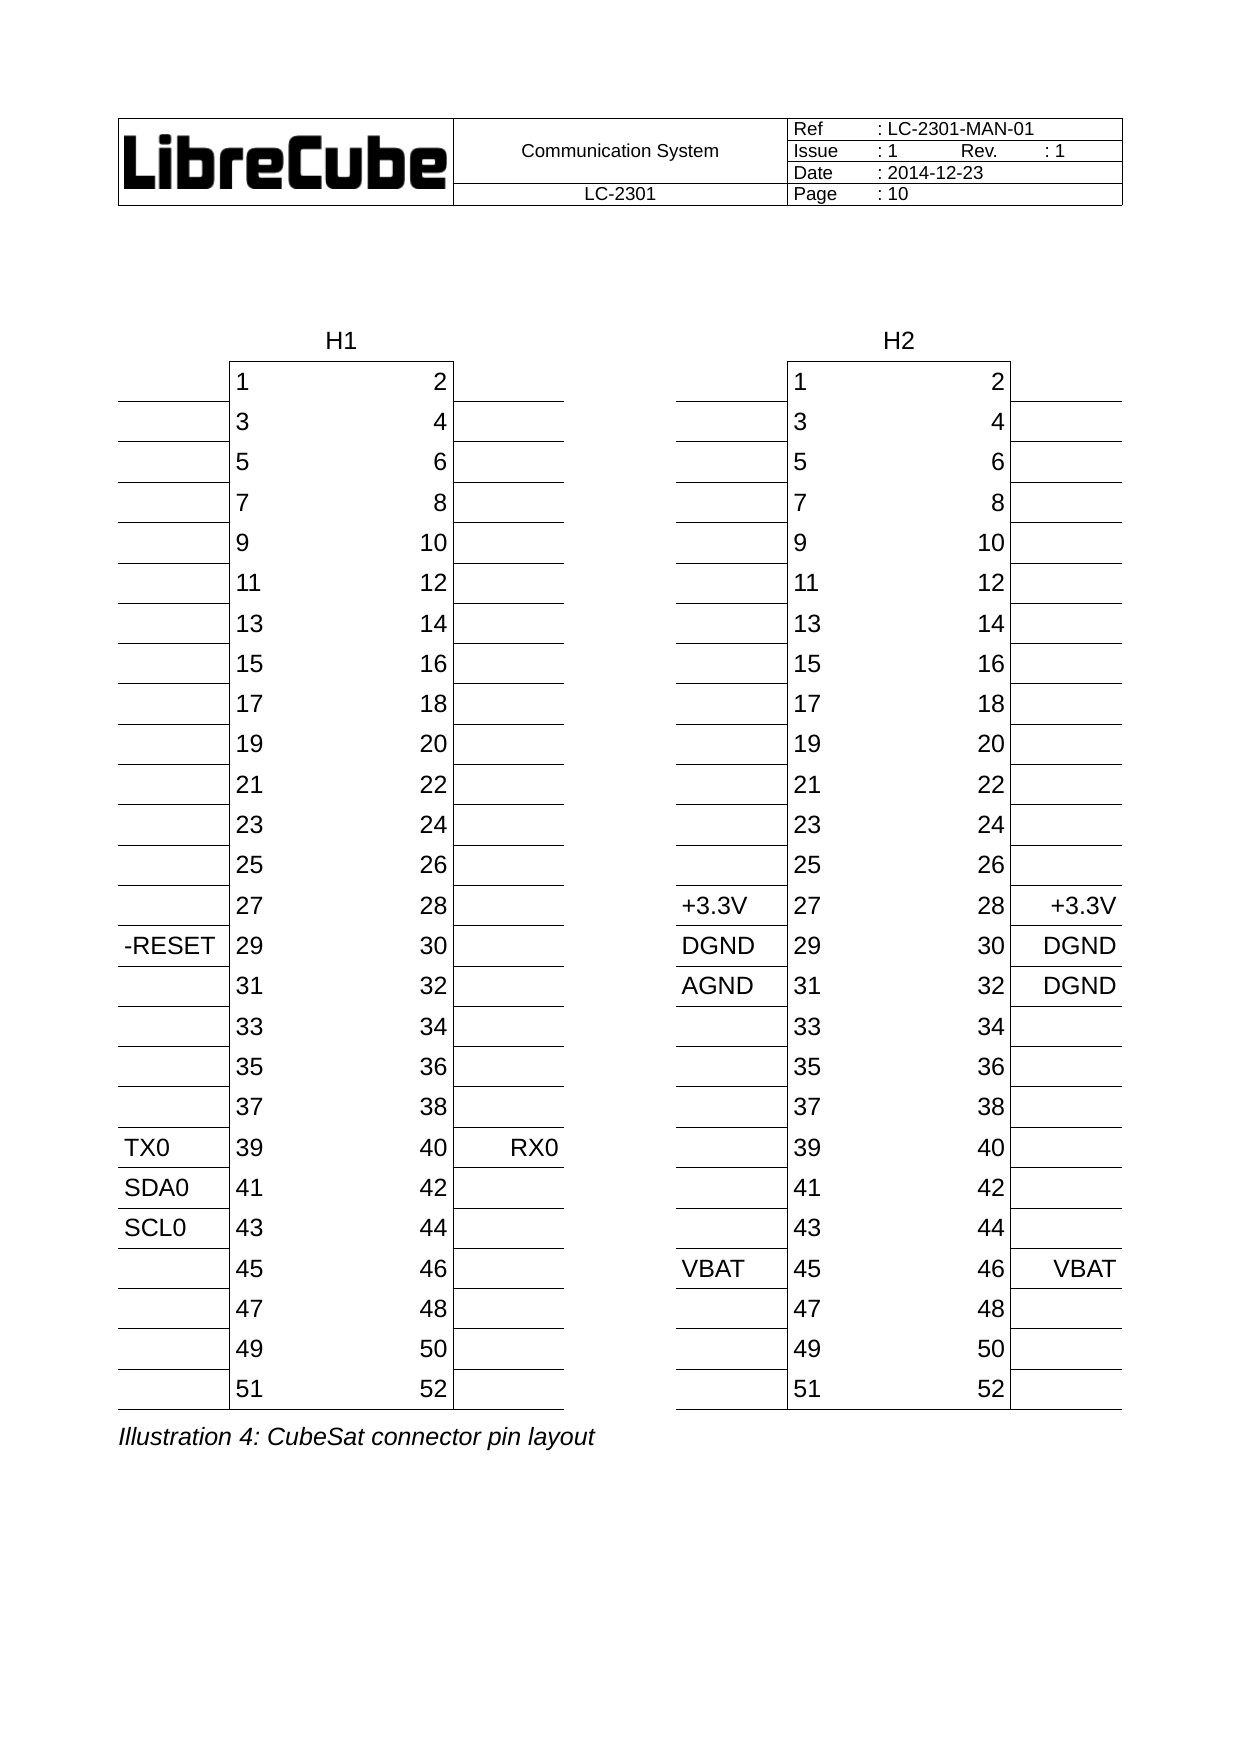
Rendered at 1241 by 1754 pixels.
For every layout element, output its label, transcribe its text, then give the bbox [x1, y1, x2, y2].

table_cell 9 [788, 522, 899, 562]
table_cell [676, 846, 787, 885]
table_cell 25 [788, 845, 899, 885]
table_cell [676, 1209, 787, 1248]
table_cell [564, 1328, 676, 1369]
table_cell [454, 604, 564, 643]
table_cell 50 [341, 1328, 453, 1369]
table_cell [676, 483, 787, 522]
table_cell [118, 967, 229, 1006]
table_cell [118, 1329, 229, 1369]
table_cell 19 [788, 724, 899, 764]
table_cell [564, 563, 676, 603]
table_cell [676, 1370, 787, 1409]
table_cell 34 [341, 1006, 453, 1046]
table_cell DGND [676, 926, 787, 966]
table_cell [454, 1249, 564, 1288]
table_cell [564, 683, 676, 724]
table_cell 33 [230, 1006, 341, 1046]
table_cell [118, 765, 229, 804]
table_cell 11 [230, 563, 341, 603]
table_cell [454, 1047, 564, 1086]
table_cell 8 [899, 482, 1010, 522]
table_cell [118, 725, 229, 764]
table_cell [454, 967, 564, 1006]
table_cell 23 [230, 804, 341, 844]
table_cell 36 [341, 1046, 453, 1086]
table_cell 32 [899, 966, 1010, 1006]
table_cell [454, 846, 564, 885]
table_cell [564, 1288, 676, 1328]
table_cell DGND [1011, 926, 1122, 966]
table_cell 33 [788, 1006, 899, 1046]
table_cell 31 [788, 966, 899, 1006]
table_cell [676, 765, 787, 804]
table_cell [1011, 1128, 1122, 1167]
table_cell 46 [899, 1248, 1010, 1288]
table_cell AGND [676, 967, 787, 1006]
table_cell 46 [341, 1248, 453, 1288]
table_cell [118, 1007, 229, 1046]
table_cell [118, 564, 229, 603]
table_cell [676, 805, 787, 844]
table_cell 52 [899, 1369, 1010, 1409]
table_cell 20 [899, 724, 1010, 764]
table_cell 7 [788, 482, 899, 522]
table_cell [454, 1087, 564, 1127]
table_cell 29 [788, 925, 899, 966]
table_cell [564, 845, 676, 885]
table_cell TX0 [118, 1128, 229, 1167]
table_cell [454, 1329, 564, 1369]
table_cell [1011, 765, 1122, 804]
table_cell [564, 1127, 676, 1167]
table_cell 47 [788, 1288, 899, 1328]
table_cell [676, 1047, 787, 1086]
table_header H2 [787, 321, 1010, 361]
table_cell [1011, 523, 1122, 562]
table_cell [564, 1006, 676, 1046]
table_cell [1011, 1087, 1122, 1127]
table_cell 22 [341, 764, 453, 804]
table_cell 18 [341, 683, 453, 724]
table_cell VBAT [1011, 1249, 1122, 1288]
table_cell [1011, 1007, 1122, 1046]
table_cell 27 [788, 885, 899, 925]
table_cell [564, 1248, 676, 1288]
table_cell [1011, 725, 1122, 764]
table_cell 17 [230, 683, 341, 724]
table_cell 12 [341, 563, 453, 603]
table_header [453, 321, 564, 361]
table_cell 11 [788, 563, 899, 603]
table_cell [564, 643, 676, 683]
table_cell [676, 1289, 787, 1328]
table_cell 3 [788, 401, 899, 441]
table_cell 10 [341, 522, 453, 562]
table_cell [454, 564, 564, 603]
table_cell [564, 1208, 676, 1248]
table_cell 20 [341, 724, 453, 764]
table_cell [118, 483, 229, 522]
table_cell 14 [341, 603, 453, 643]
table_header [676, 321, 787, 361]
table_cell [676, 361, 787, 401]
table_cell 49 [230, 1328, 341, 1369]
table_cell [564, 925, 676, 966]
table_cell [118, 1047, 229, 1086]
table_cell 44 [899, 1208, 1010, 1248]
table_cell 6 [899, 441, 1010, 482]
table_cell [454, 725, 564, 764]
table_cell 37 [788, 1086, 899, 1127]
table_cell [118, 1087, 229, 1127]
table_cell [564, 1086, 676, 1127]
table_cell [1011, 442, 1122, 482]
table_cell [564, 1046, 676, 1086]
table_cell [1011, 402, 1122, 441]
table_cell [1011, 604, 1122, 643]
table_cell +3.3V [676, 886, 787, 925]
table_cell [454, 926, 564, 966]
table_cell [118, 442, 229, 482]
table_cell [118, 604, 229, 643]
table_cell 48 [899, 1288, 1010, 1328]
table_cell 4 [899, 401, 1010, 441]
table_cell [118, 523, 229, 562]
table_cell 41 [230, 1167, 341, 1207]
table_cell 1 [788, 362, 899, 401]
table_cell 51 [788, 1369, 899, 1409]
table_cell DGND [1011, 967, 1122, 1006]
table_cell [1011, 361, 1122, 401]
table_cell 42 [899, 1167, 1010, 1207]
table_cell 15 [788, 643, 899, 683]
table_cell [118, 684, 229, 724]
table_cell 31 [230, 966, 341, 1006]
table_cell 27 [230, 885, 341, 925]
table_cell [454, 1209, 564, 1248]
table_cell 19 [230, 724, 341, 764]
table_cell 15 [230, 643, 341, 683]
table_cell 7 [230, 482, 341, 522]
table_cell RX0 [454, 1128, 564, 1167]
table_cell -RESET [118, 926, 229, 966]
table_cell 2 [899, 362, 1010, 401]
table_header H1 [230, 321, 453, 361]
table_cell 35 [230, 1046, 341, 1086]
table_cell [1011, 1168, 1122, 1207]
table_cell 39 [230, 1127, 341, 1167]
table_header [564, 321, 676, 361]
table_cell 29 [230, 925, 341, 966]
table_cell 24 [341, 804, 453, 844]
table_cell [676, 1329, 787, 1369]
table_cell [564, 885, 676, 925]
table_cell [454, 684, 564, 724]
table_cell 39 [788, 1127, 899, 1167]
table_cell SDA0 [118, 1168, 229, 1207]
table_cell [676, 1087, 787, 1127]
table_cell [1011, 1329, 1122, 1369]
table_cell [454, 765, 564, 804]
table_cell 38 [899, 1086, 1010, 1127]
table_cell 13 [788, 603, 899, 643]
table_cell [454, 483, 564, 522]
table_cell 48 [341, 1288, 453, 1328]
table_cell [676, 1007, 787, 1046]
table_cell 13 [230, 603, 341, 643]
table_cell 43 [788, 1208, 899, 1248]
table_cell 38 [341, 1086, 453, 1127]
table_cell [118, 1370, 229, 1409]
table_cell [564, 361, 676, 401]
table_cell [564, 966, 676, 1006]
table_cell [1011, 483, 1122, 522]
table_cell 42 [341, 1167, 453, 1207]
table_cell [676, 604, 787, 643]
table_cell [1011, 805, 1122, 844]
table_cell [564, 724, 676, 764]
table_cell [454, 1289, 564, 1328]
table_cell [564, 603, 676, 643]
table_cell [676, 564, 787, 603]
table_cell SCL0 [118, 1209, 229, 1248]
table_cell 4 [341, 401, 453, 441]
table_header [118, 321, 229, 361]
table_cell 21 [230, 764, 341, 804]
table_cell 28 [341, 885, 453, 925]
table_cell [1011, 644, 1122, 683]
text Illustration 4: CubeSat connector pin layout [118, 1422, 1122, 1450]
table_cell [564, 1167, 676, 1207]
table_cell 50 [899, 1328, 1010, 1369]
table_cell [454, 1370, 564, 1409]
table_cell [118, 361, 229, 401]
table_cell [454, 886, 564, 925]
table_cell 12 [899, 563, 1010, 603]
table_cell 24 [899, 804, 1010, 844]
table_cell [454, 442, 564, 482]
table_cell [454, 361, 564, 401]
table_cell 17 [788, 683, 899, 724]
table_cell [564, 804, 676, 844]
table_cell [1011, 1209, 1122, 1248]
table_cell [1011, 564, 1122, 603]
table_cell 36 [899, 1046, 1010, 1086]
table_cell [118, 1289, 229, 1328]
table_cell 25 [230, 845, 341, 885]
table_cell 2 [341, 362, 453, 401]
table_cell 5 [788, 441, 899, 482]
table_cell 30 [899, 925, 1010, 966]
table_cell 47 [230, 1288, 341, 1328]
table_cell [676, 725, 787, 764]
table_cell 28 [899, 885, 1010, 925]
table_cell [676, 402, 787, 441]
table_cell 21 [788, 764, 899, 804]
table_cell 41 [788, 1167, 899, 1207]
table_cell 1 [230, 362, 341, 401]
table_cell 9 [230, 522, 341, 562]
picture [124, 134, 447, 189]
table_cell 32 [341, 966, 453, 1006]
table_cell [1011, 1289, 1122, 1328]
table_cell [676, 523, 787, 562]
table_cell [676, 1128, 787, 1167]
table_cell 44 [341, 1208, 453, 1248]
table_cell [676, 442, 787, 482]
table_cell 37 [230, 1086, 341, 1127]
table_cell [564, 401, 676, 441]
table_cell [1011, 846, 1122, 885]
table_cell [564, 1369, 676, 1409]
table_cell 10 [899, 522, 1010, 562]
table_cell 16 [899, 643, 1010, 683]
table_cell [564, 522, 676, 562]
table_cell +3.3V [1011, 886, 1122, 925]
table_cell 18 [899, 683, 1010, 724]
table_cell 26 [899, 845, 1010, 885]
table_cell [564, 441, 676, 482]
table_cell [454, 805, 564, 844]
table_cell [118, 1249, 229, 1288]
table_cell 3 [230, 401, 341, 441]
table_cell [118, 805, 229, 844]
table_cell [676, 684, 787, 724]
table_cell 14 [899, 603, 1010, 643]
table_cell 34 [899, 1006, 1010, 1046]
table_cell 35 [788, 1046, 899, 1086]
table_cell [454, 644, 564, 683]
table_cell [454, 523, 564, 562]
table_cell [454, 1168, 564, 1207]
table_cell 16 [341, 643, 453, 683]
table_cell 6 [341, 441, 453, 482]
table_cell 30 [341, 925, 453, 966]
table_cell 45 [788, 1248, 899, 1288]
table_cell [1011, 1370, 1122, 1409]
table_cell [118, 644, 229, 683]
table_cell 40 [341, 1127, 453, 1167]
table_cell 51 [230, 1369, 341, 1409]
table_header [1010, 321, 1122, 361]
table_cell [1011, 1047, 1122, 1086]
table_cell [454, 1007, 564, 1046]
table_cell 49 [788, 1328, 899, 1369]
table_cell [118, 846, 229, 885]
table_cell 45 [230, 1248, 341, 1288]
table_cell [118, 886, 229, 925]
table_cell 40 [899, 1127, 1010, 1167]
table_cell 5 [230, 441, 341, 482]
table_cell [454, 402, 564, 441]
table_cell 26 [341, 845, 453, 885]
table_cell VBAT [676, 1249, 787, 1288]
table_cell [564, 482, 676, 522]
table_cell 8 [341, 482, 453, 522]
table_cell [676, 644, 787, 683]
table_cell [676, 1168, 787, 1207]
table_cell 43 [230, 1208, 341, 1248]
table_cell [1011, 684, 1122, 724]
table_cell [118, 402, 229, 441]
table_cell 23 [788, 804, 899, 844]
table_cell [564, 764, 676, 804]
table_cell 52 [341, 1369, 453, 1409]
table_cell 22 [899, 764, 1010, 804]
